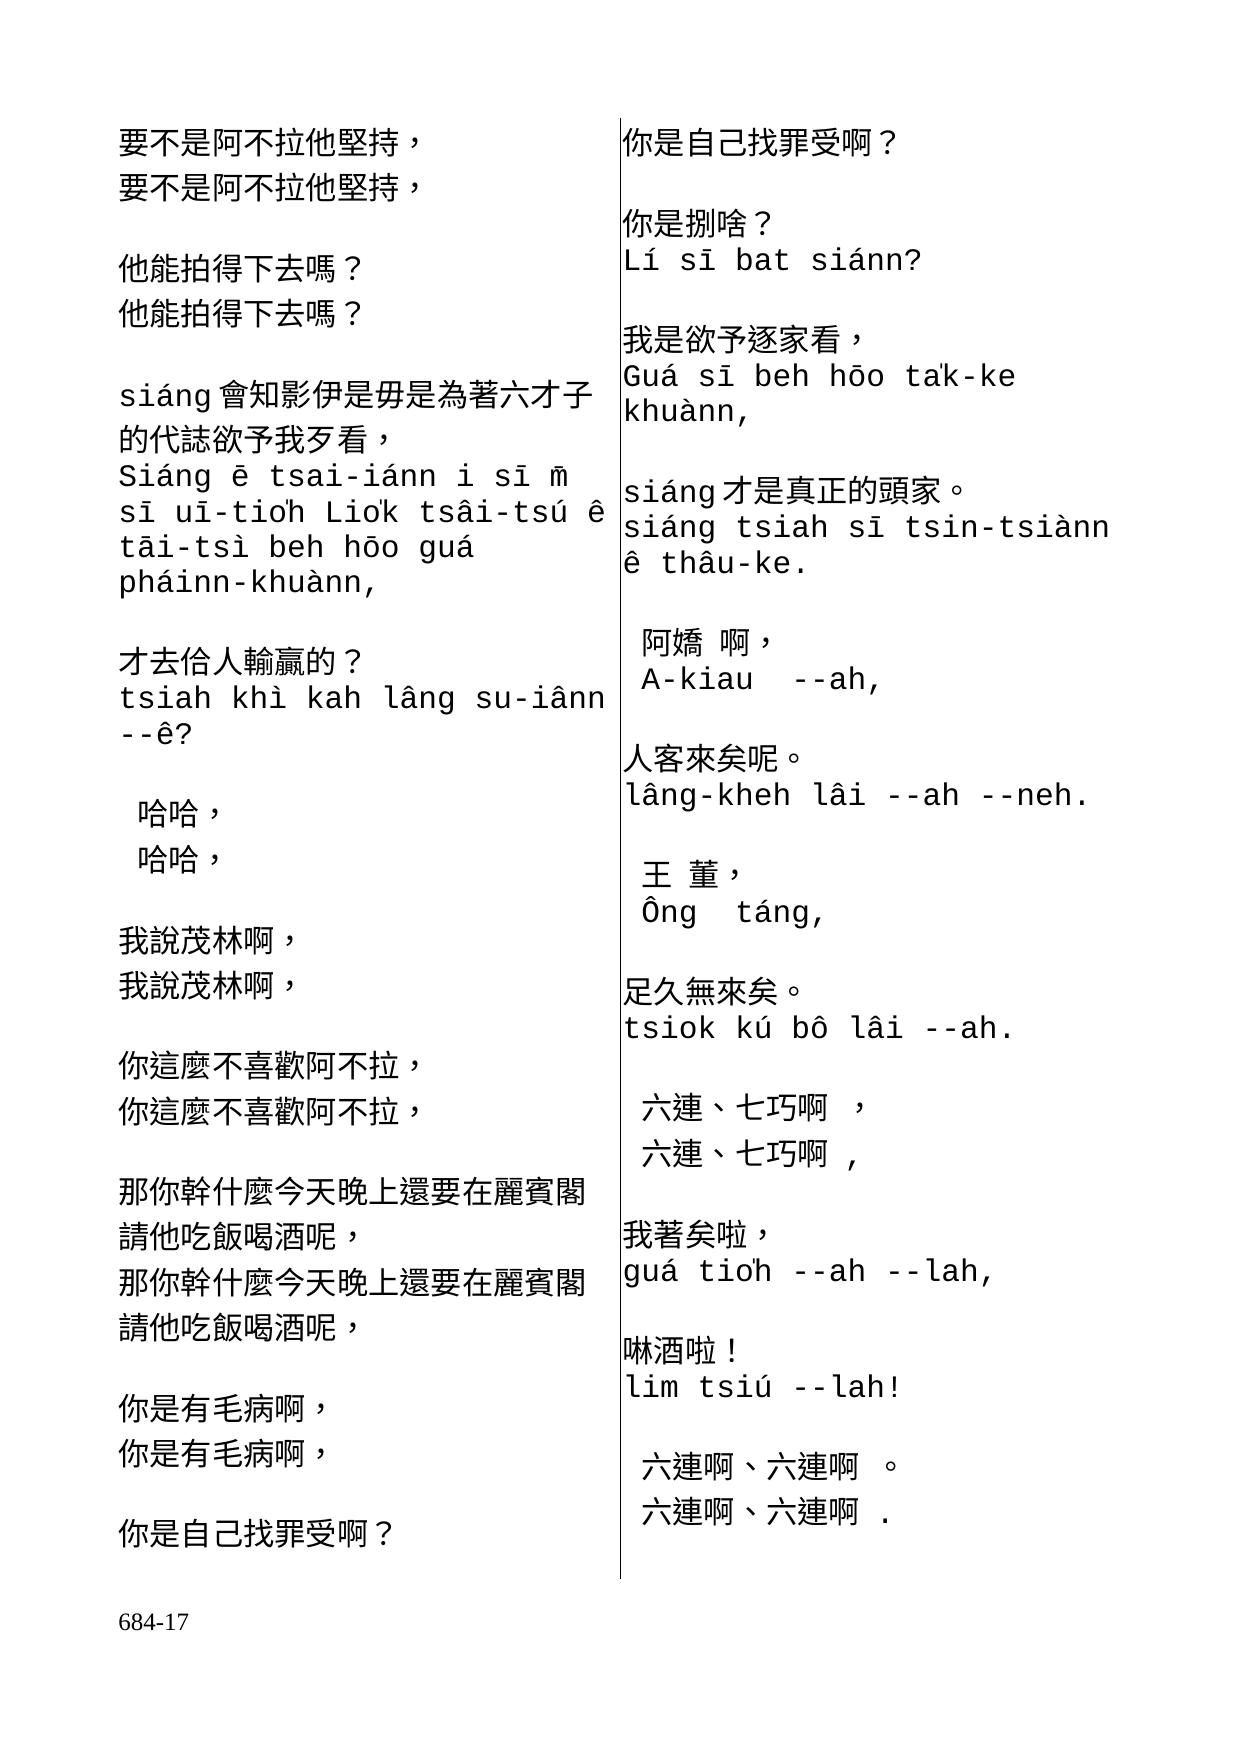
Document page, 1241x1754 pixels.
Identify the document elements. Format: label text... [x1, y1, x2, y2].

text 六連、七巧啊 , [622, 1129, 1122, 1174]
text guá tio̍h --ah --lah, [622, 1255, 1122, 1290]
text 人客來矣呢。 [622, 734, 1122, 780]
text Lí sī bat siánn? [622, 244, 1122, 279]
text 你這麼不喜歡阿不拉， [118, 1087, 618, 1132]
text 六連啊、六連啊 。 [622, 1442, 1122, 1487]
text 那你幹什麼今天晚上還要在麗賓閣請他吃飯喝酒呢， [118, 1167, 618, 1258]
text 我是欲予逐家看， [622, 315, 1122, 360]
text tsiok kú bô lâi --ah. [622, 1012, 1122, 1048]
text 啉酒啦！ [622, 1326, 1122, 1371]
text 要不是阿不拉他堅持， [118, 118, 618, 163]
text 你是有毛病啊， [118, 1429, 618, 1474]
text 他能拍得下去嗎？ [118, 244, 618, 289]
text tsiah khì kah lâng su-iânn --ê? [118, 683, 618, 754]
text 你是自己找罪受啊？ [118, 1509, 618, 1555]
text 你這麼不喜歡阿不拉， [118, 1042, 618, 1087]
text 那你幹什麼今天晚上還要在麗賓閣請他吃飯喝酒呢， [118, 1258, 618, 1348]
text 我說茂林啊， [118, 961, 618, 1006]
text 哈哈， [118, 789, 618, 835]
text 王 董， [622, 851, 1122, 896]
text siáng會知影伊是毋是為著六才子的代誌欲予我歹看， [118, 370, 618, 461]
text 阿嬌 啊， [622, 618, 1122, 664]
text 你是有毛病啊， [118, 1384, 618, 1429]
text 我著矣啦， [622, 1210, 1122, 1255]
text Ông táng, [622, 896, 1122, 932]
text 他能拍得下去嗎？ [118, 289, 618, 334]
text 你是自己找罪受啊？ [622, 118, 1122, 163]
text lim tsiú --lah! [622, 1371, 1122, 1406]
text 足久無來矣。 [622, 967, 1122, 1012]
text 你是捌啥？ [622, 199, 1122, 244]
text Guá sī beh hōo ta̍k-ke khuànn, [622, 360, 1122, 431]
text 六連啊、六連啊 . [622, 1487, 1122, 1533]
text 才去佮人輸贏的？ [118, 638, 618, 683]
text A-kiau --ah, [622, 664, 1122, 699]
text 要不是阿不拉他堅持， [118, 163, 618, 208]
text 六連、七巧啊 ， [622, 1083, 1122, 1129]
text 我說茂林啊， [118, 916, 618, 961]
text Siáng ē tsai-iánn i sī m̄ sī uī-tio̍h Lio̍k tsâi-tsú ê tāi-tsì beh hōo guá pháinn-khuànn, [118, 461, 618, 602]
text siáng才是真正的頭家。 [622, 466, 1122, 512]
text 哈哈， [118, 835, 618, 880]
text lâng-kheh lâi --ah --neh. [622, 780, 1122, 815]
text siáng tsiah sī tsin-tsiànn ê thâu-ke. [622, 512, 1122, 583]
